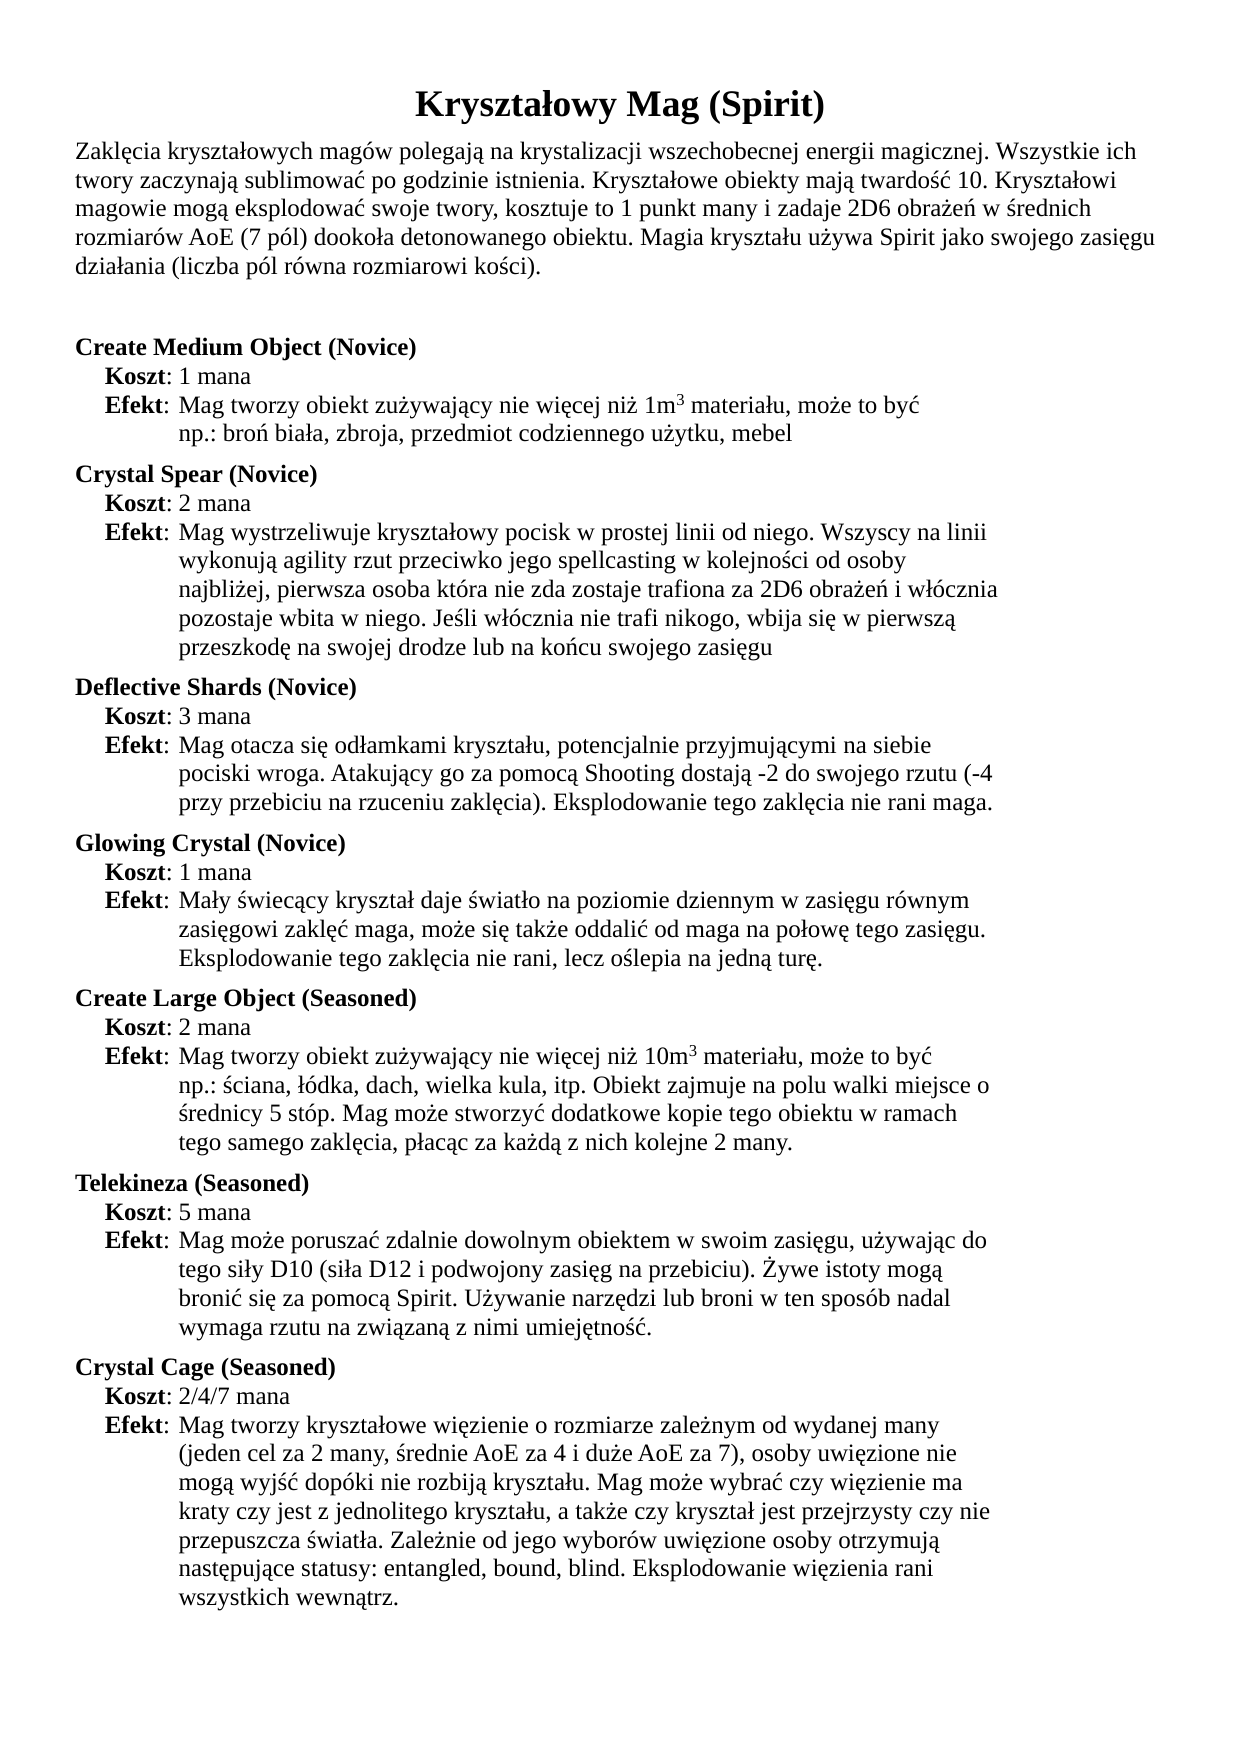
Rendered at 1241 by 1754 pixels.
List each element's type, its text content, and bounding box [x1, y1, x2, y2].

text Crystal Spear (Novice) Koszt: 2 mana Efekt: Mag wystrzeliwuje kryształowy pocisk w prostej linii od niego. Wszyscy na linii wykonują agility rzut przeciwko jego spellcasting w kolejności od osoby najbliżej, pierwsza osoba która nie zda zostaje trafiona za 2D6 obrażeń i włócznia pozostaje wbita w niego. Jeśli włócznia nie trafi nikogo, wbija się w pierwszą przeszkodę na swojej drodze lub na końcu swojego zasięgu [75, 459, 1165, 660]
text Kryształowy Mag (Spirit) [75, 81, 1165, 124]
text Crystal Cage (Seasoned) Koszt: 2/4/7 mana Efekt: Mag tworzy kryształowe więzienie o rozmiarze zależnym od wydanej many (jeden cel za 2 many, średnie AoE za 4 i duże AoE za 7), osoby uwięzione nie mogą wyjść dopóki nie rozbiją kryształu. Mag może wybrać czy więzienie ma kraty czy jest z jednolitego kryształu, a także czy kryształ jest przejrzysty czy nie przepuszcza światła. Zależnie od jego wyborów uwięzione osoby otrzymują następujące statusy: entangled, bound, blind. Eksplodowanie więzienia rani wszystkich wewnątrz. [75, 1352, 1165, 1611]
text Create Large Object (Seasoned) Koszt: 2 mana Efekt: Mag tworzy obiekt zużywający nie więcej niż 10m3 materiału, może to być np.: ściana, łódka, dach, wielka kula, itp. Obiekt zajmuje na polu walki miejsce o średnicy 5 stóp. Mag może stworzyć dodatkowe kopie tego obiektu w ramach tego samego zaklęcia, płacąc za każdą z nich kolejne 2 many. [75, 983, 1165, 1156]
text Zaklęcia kryształowych magów polegają na krystalizacji wszechobecnej energii magicznej. Wszystkie ich twory zaczynają sublimować po godzinie istnienia. Kryształowe obiekty mają twardość 10. Kryształowi magowie mogą eksplodować swoje twory, kosztuje to 1 punkt many i zadaje 2D6 obrażeń w średnich rozmiarów AoE (7 pól) dookoła detonowanego obiektu. Magia kryształu używa Spirit jako swojego zasięgu działania (liczba pól równa rozmiarowi kości). [75, 136, 1165, 280]
text Create Medium Object (Novice) Koszt: 1 mana Efekt: Mag tworzy obiekt zużywający nie więcej niż 1m3 materiału, może to być np.: broń biała, zbroja, przedmiot codziennego użytku, mebel [75, 332, 1165, 447]
text Deflective Shards (Novice) Koszt: 3 mana Efekt: Mag otacza się odłamkami kryształu, potencjalnie przyjmującymi na siebie pociski wroga. Atakujący go za pomocą Shooting dostają -2 do swojego rzutu (-4 przy przebiciu na rzuceniu zaklęcia). Eksplodowanie tego zaklęcia nie rani maga. [75, 672, 1165, 816]
text Telekineza (Seasoned) Koszt: 5 mana Efekt: Mag może poruszać zdalnie dowolnym obiektem w swoim zasięgu, używając do tego siły D10 (siła D12 i podwojony zasięg na przebiciu). Żywe istoty mogą bronić się za pomocą Spirit. Używanie narzędzi lub broni w ten sposób nadal wymaga rzutu na związaną z nimi umiejętność. [75, 1168, 1165, 1340]
text Glowing Crystal (Novice) Koszt: 1 mana Efekt: Mały świecący kryształ daje światło na poziomie dziennym w zasięgu równym zasięgowi zaklęć maga, może się także oddalić od maga na połowę tego zasięgu. Eksplodowanie tego zaklęcia nie rani, lecz oślepia na jedną turę. [75, 828, 1165, 972]
